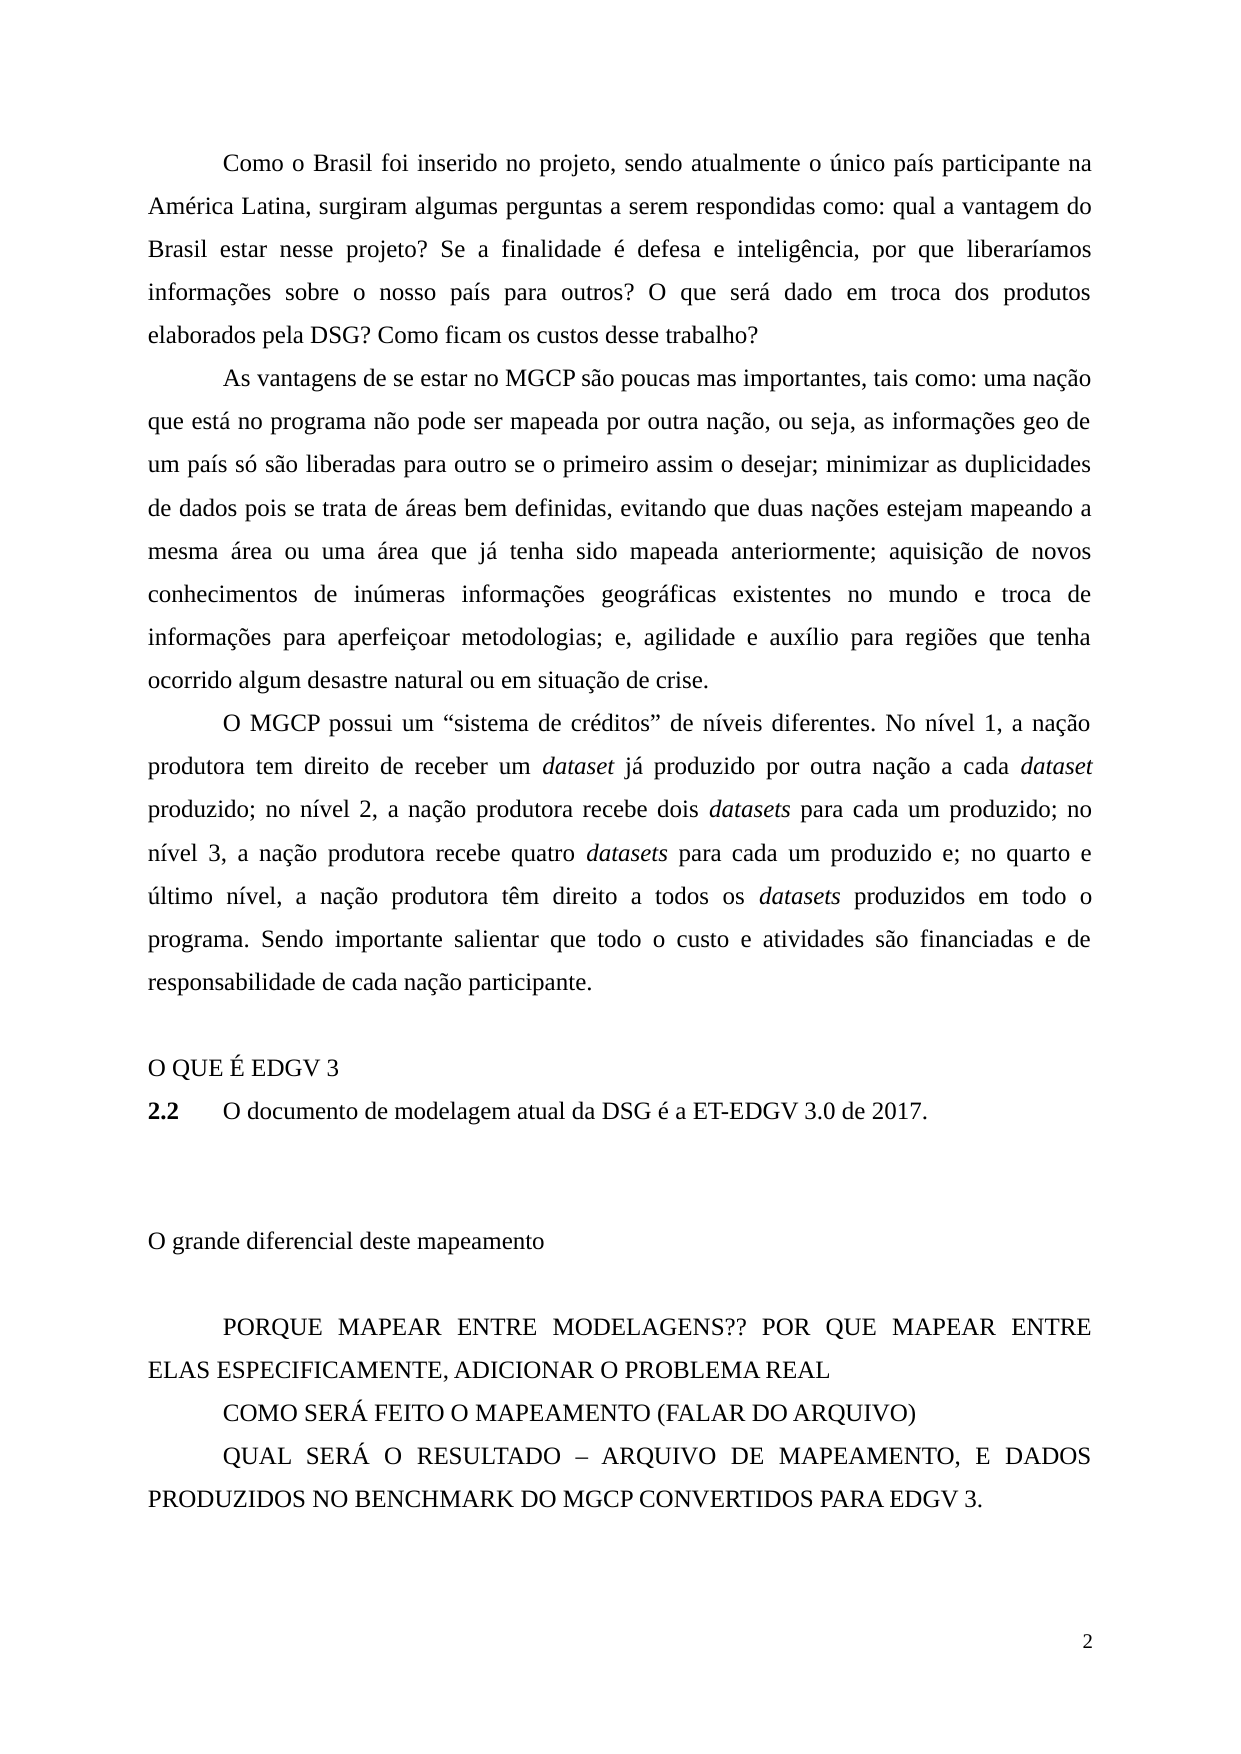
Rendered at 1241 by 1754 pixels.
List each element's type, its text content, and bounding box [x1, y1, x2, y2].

text O grande diferencial deste mapeamento [148, 1226, 1092, 1254]
text 2.2 O documento de modelagem atual da DSG é a ET-EDGV 3.0 de 2017. [148, 1096, 1092, 1125]
text PORQUE MAPEAR ENTRE MODELAGENS?? POR QUE MAPEAR ENTRE ELAS ESPECIFICAMENTE, ADICIONAR O PROBLEMA REAL [148, 1312, 1092, 1384]
text O QUE É EDGV 3 [148, 1053, 1092, 1082]
text Como o Brasil foi inserido no projeto, sendo atualmente o único país participante na América Latina, surgiram algumas perguntas a serem respondidas como: qual a vantagem do Brasil estar nesse projeto? Se a finalidade é defesa e inteligência, por que liberaríamos informações sobre o nosso país para outros? O que será dado em troca dos produtos elaborados pela DSG? Como ficam os custos desse trabalho? [148, 148, 1092, 349]
text O MGCP possui um “sistema de créditos” de níveis diferentes. No nível 1, a nação produtora tem direito de receber um dataset já produzido por outra nação a cada dataset produzido; no nível 2, a nação produtora recebe dois datasets para cada um produzido; no nível 3, a nação produtora recebe quatro datasets para cada um produzido e; no quarto e último nível, a nação produtora têm direito a todos os datasets produzidos em todo o programa. Sendo importante salientar que todo o custo e atividades são financiadas e de responsabilidade de cada nação participante. [148, 708, 1092, 996]
text QUAL SERÁ O RESULTADO – ARQUIVO DE MAPEAMENTO, E DADOS PRODUZIDOS NO BENCHMARK DO MGCP CONVERTIDOS PARA EDGV 3. [148, 1441, 1092, 1513]
text COMO SERÁ FEITO O MAPEAMENTO (FALAR DO ARQUIVO) [148, 1398, 1092, 1427]
text As vantagens de se estar no MGCP são poucas mas importantes, tais como: uma nação que está no programa não pode ser mapeada por outra nação, ou seja, as informações geo de um país só são liberadas para outro se o primeiro assim o desejar; minimizar as duplicidades de dados pois se trata de áreas bem definidas, evitando que duas nações estejam mapeando a mesma área ou uma área que já tenha sido mapeada anteriormente; aquisição de novos conhecimentos de inúmeras informações geográficas existentes no mundo e troca de informações para aperfeiçoar metodologias; e, agilidade e auxílio para regiões que tenha ocorrido algum desastre natural ou em situação de crise. [148, 363, 1092, 694]
